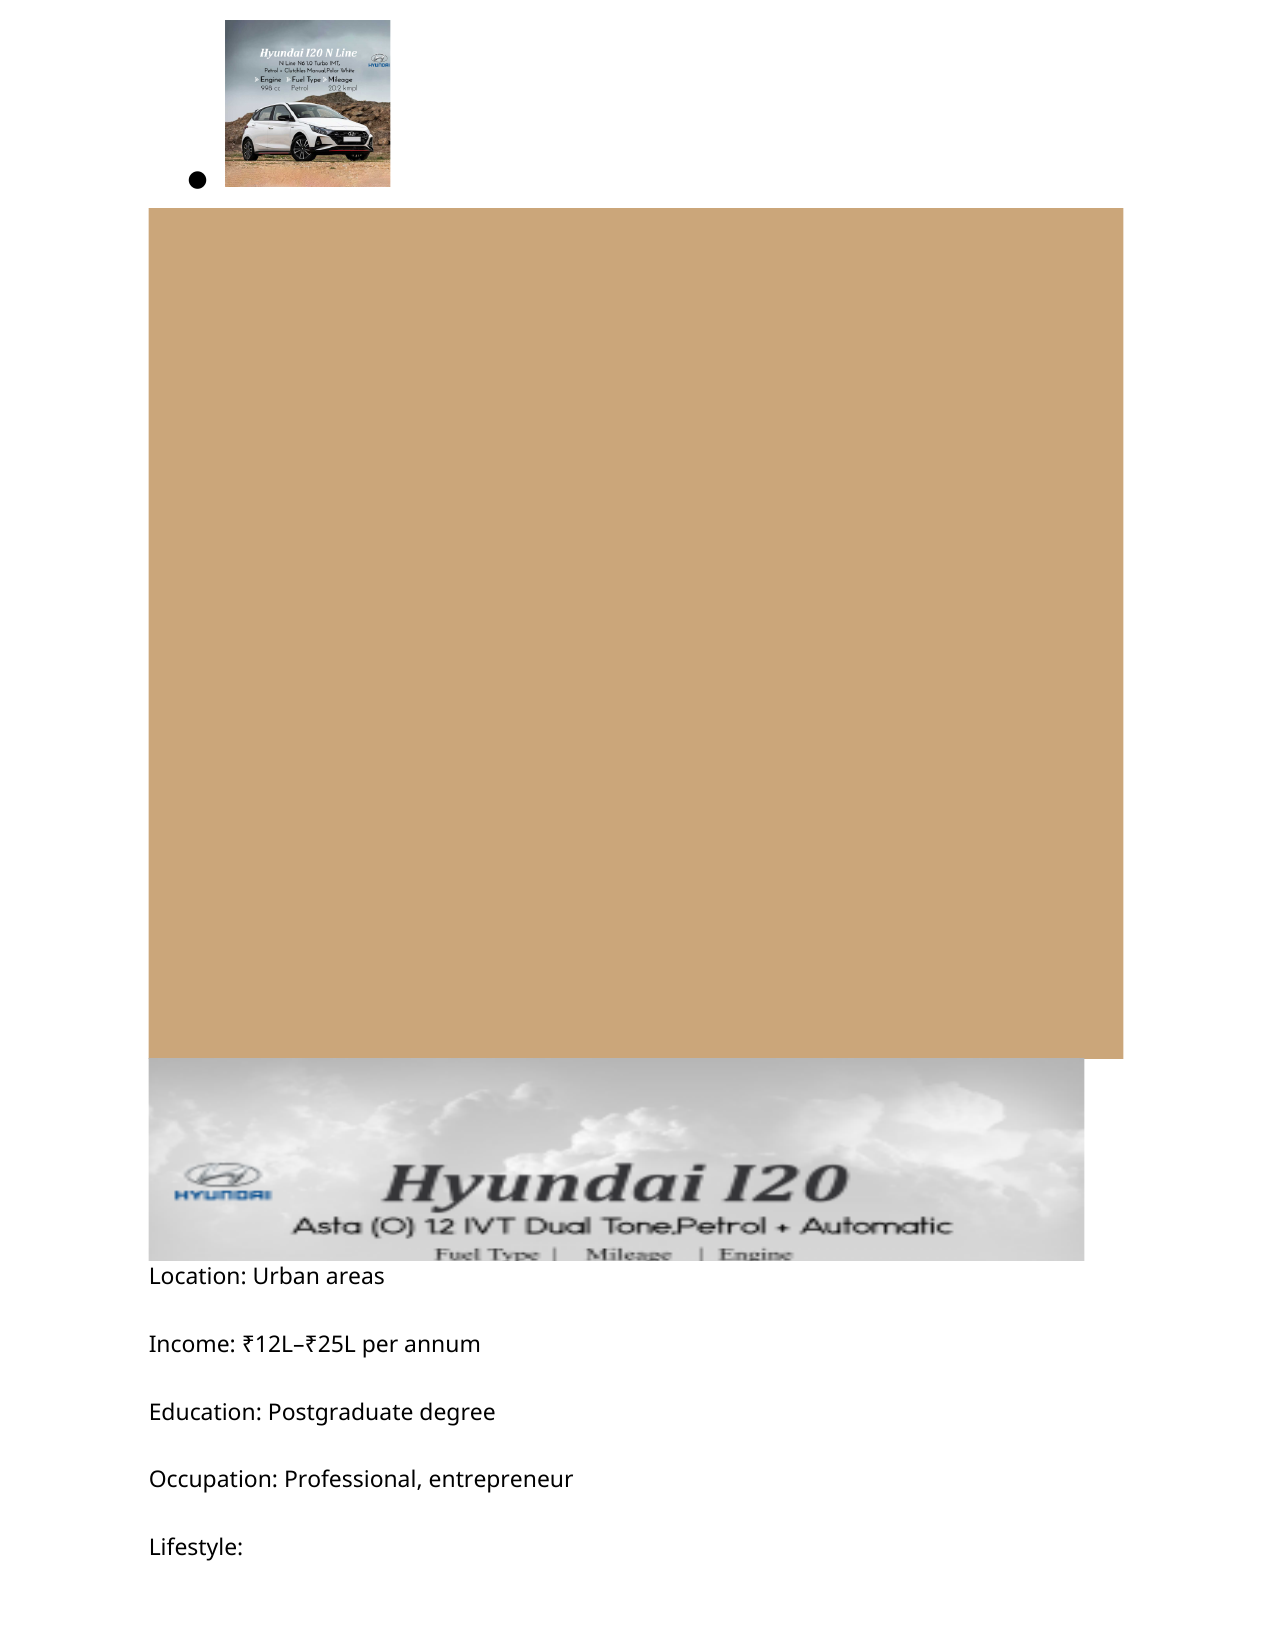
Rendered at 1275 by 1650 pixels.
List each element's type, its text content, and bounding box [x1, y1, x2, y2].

text Education: Postgraduate degree [148, 1395, 1125, 1427]
text Occupation: Professional, entrepreneur [148, 1463, 1125, 1494]
text Income: ₹12L–₹25L per annum [148, 1328, 1125, 1359]
text Lifestyle: [148, 1531, 1125, 1562]
text Location: Urban areas [148, 1260, 1125, 1291]
picture [148, 208, 1124, 1261]
picture [225, 20, 391, 187]
